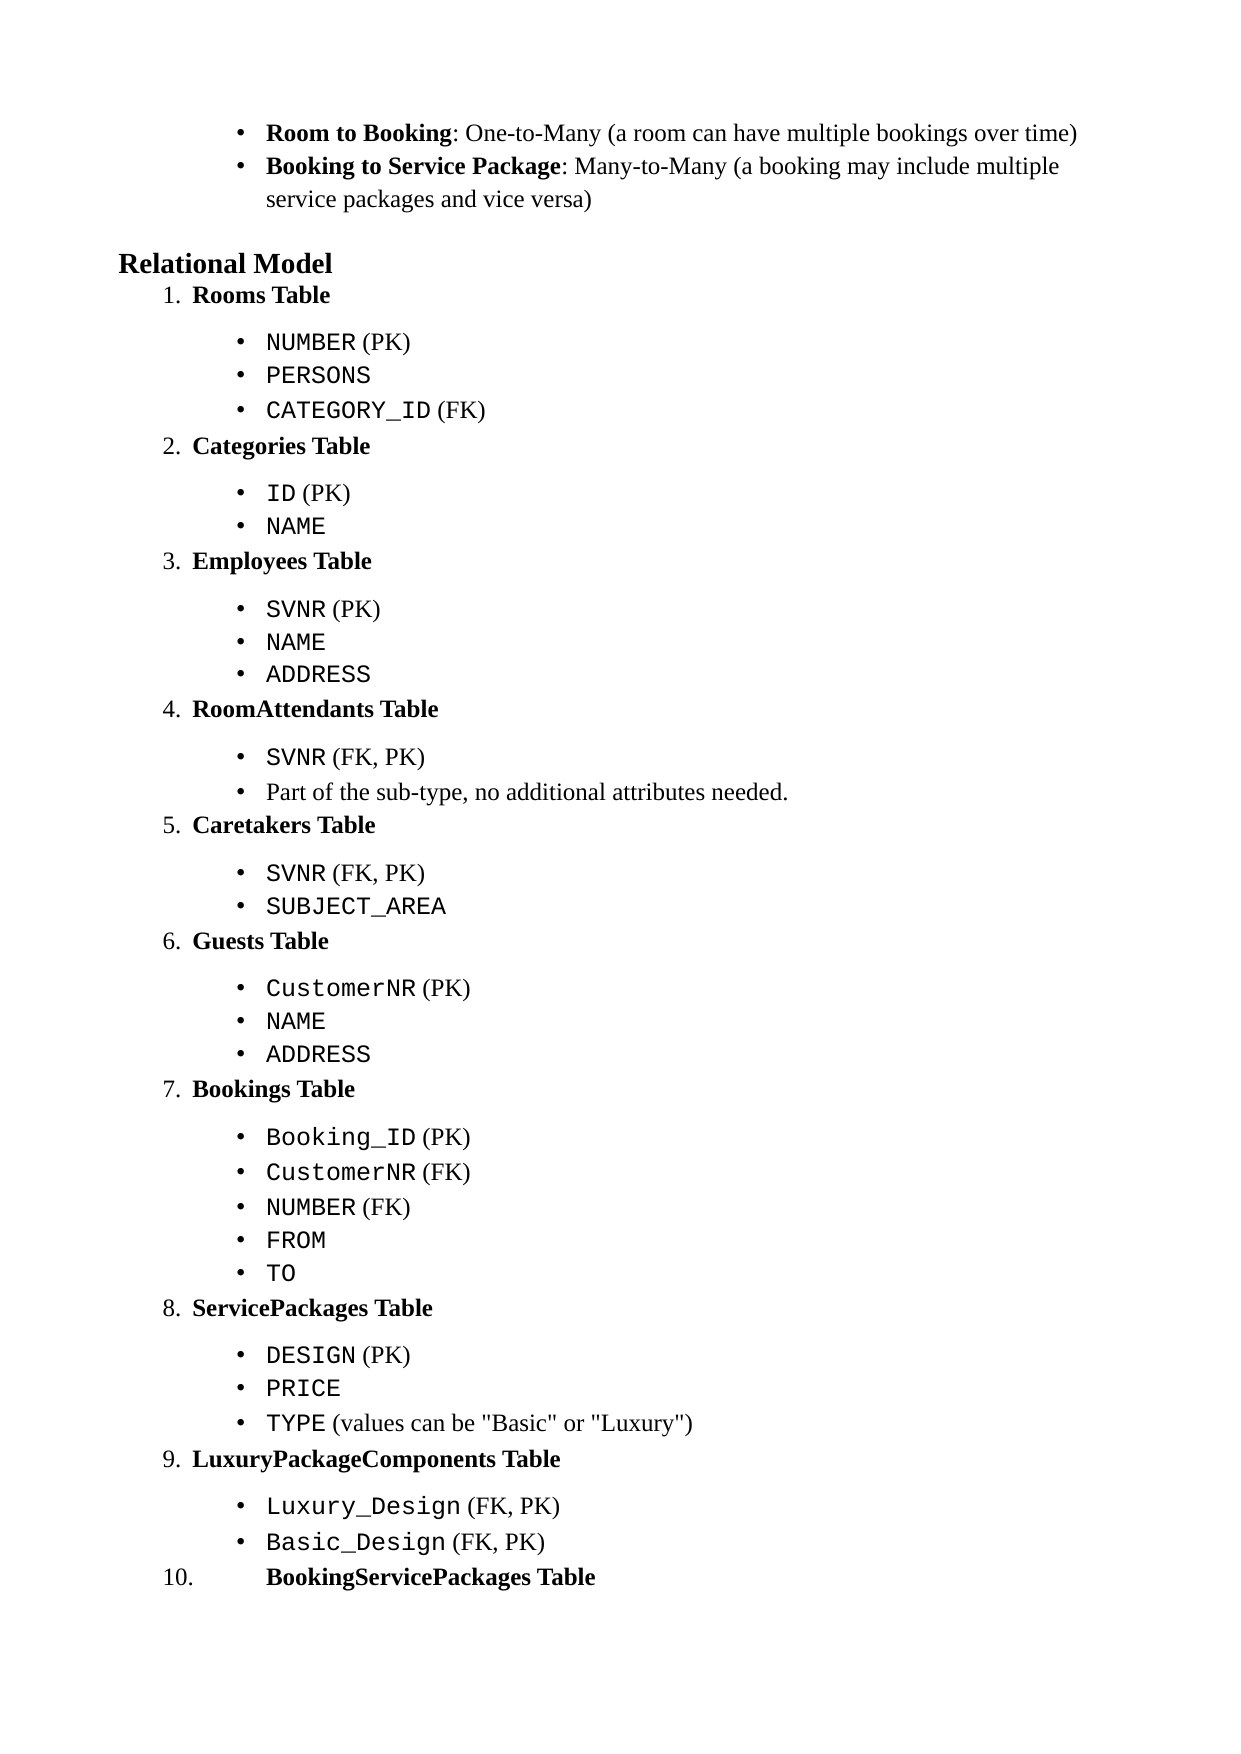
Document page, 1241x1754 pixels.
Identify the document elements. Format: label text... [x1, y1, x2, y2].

list CATEGORY_ID (FK) [236, 395, 1122, 426]
list Luxury_Design (FK, PK) [236, 1491, 1122, 1522]
list CustomerNR (PK) [236, 973, 1122, 1004]
list NAME [236, 629, 1122, 658]
subtitle Relational Model [118, 246, 1122, 280]
list Basic_Design (FK, PK) [236, 1527, 1122, 1558]
list FROM [236, 1228, 1122, 1256]
list CustomerNR (FK) [236, 1157, 1122, 1188]
list Bookings Table [162, 1074, 1122, 1103]
list TO [236, 1260, 1122, 1289]
list TYPE (values can be "Basic" or "Luxury") [236, 1408, 1122, 1439]
list SVNR (FK, PK) [236, 742, 1122, 773]
list Rooms Table [162, 280, 1122, 309]
list Categories Table [162, 431, 1122, 459]
list SUBJECT_AREA [236, 893, 1122, 922]
list NUMBER (PK) [236, 327, 1122, 358]
list PRICE [236, 1376, 1122, 1404]
list BookingServicePackages Table [162, 1562, 1122, 1591]
list NAME [236, 1009, 1122, 1037]
list SVNR (FK, PK) [236, 858, 1122, 889]
list ID (PK) [236, 478, 1122, 509]
list SVNR (PK) [236, 594, 1122, 625]
list Caretakers Table [162, 810, 1122, 839]
list DESIGN (PK) [236, 1340, 1122, 1371]
list NAME [236, 514, 1122, 542]
list Booking to Service Package: Many-to-Many (a booking may include multiple service packages and vice versa) [236, 151, 1122, 213]
list Part of the sub-type, no additional attributes needed. [236, 777, 1122, 806]
list LuxuryPackageComponents Table [162, 1444, 1122, 1472]
list Employees Table [162, 546, 1122, 575]
list Guests Table [162, 926, 1122, 955]
list RoomAttendants Table [162, 694, 1122, 723]
list Room to Booking: One-to-Many (a room can have multiple bookings over time) [236, 118, 1122, 147]
list Booking_ID (PK) [236, 1122, 1122, 1152]
list ADDRESS [236, 662, 1122, 690]
list ServicePackages Table [162, 1293, 1122, 1322]
list ADDRESS [236, 1041, 1122, 1070]
list PERSONS [236, 363, 1122, 391]
list NUMBER (FK) [236, 1192, 1122, 1223]
